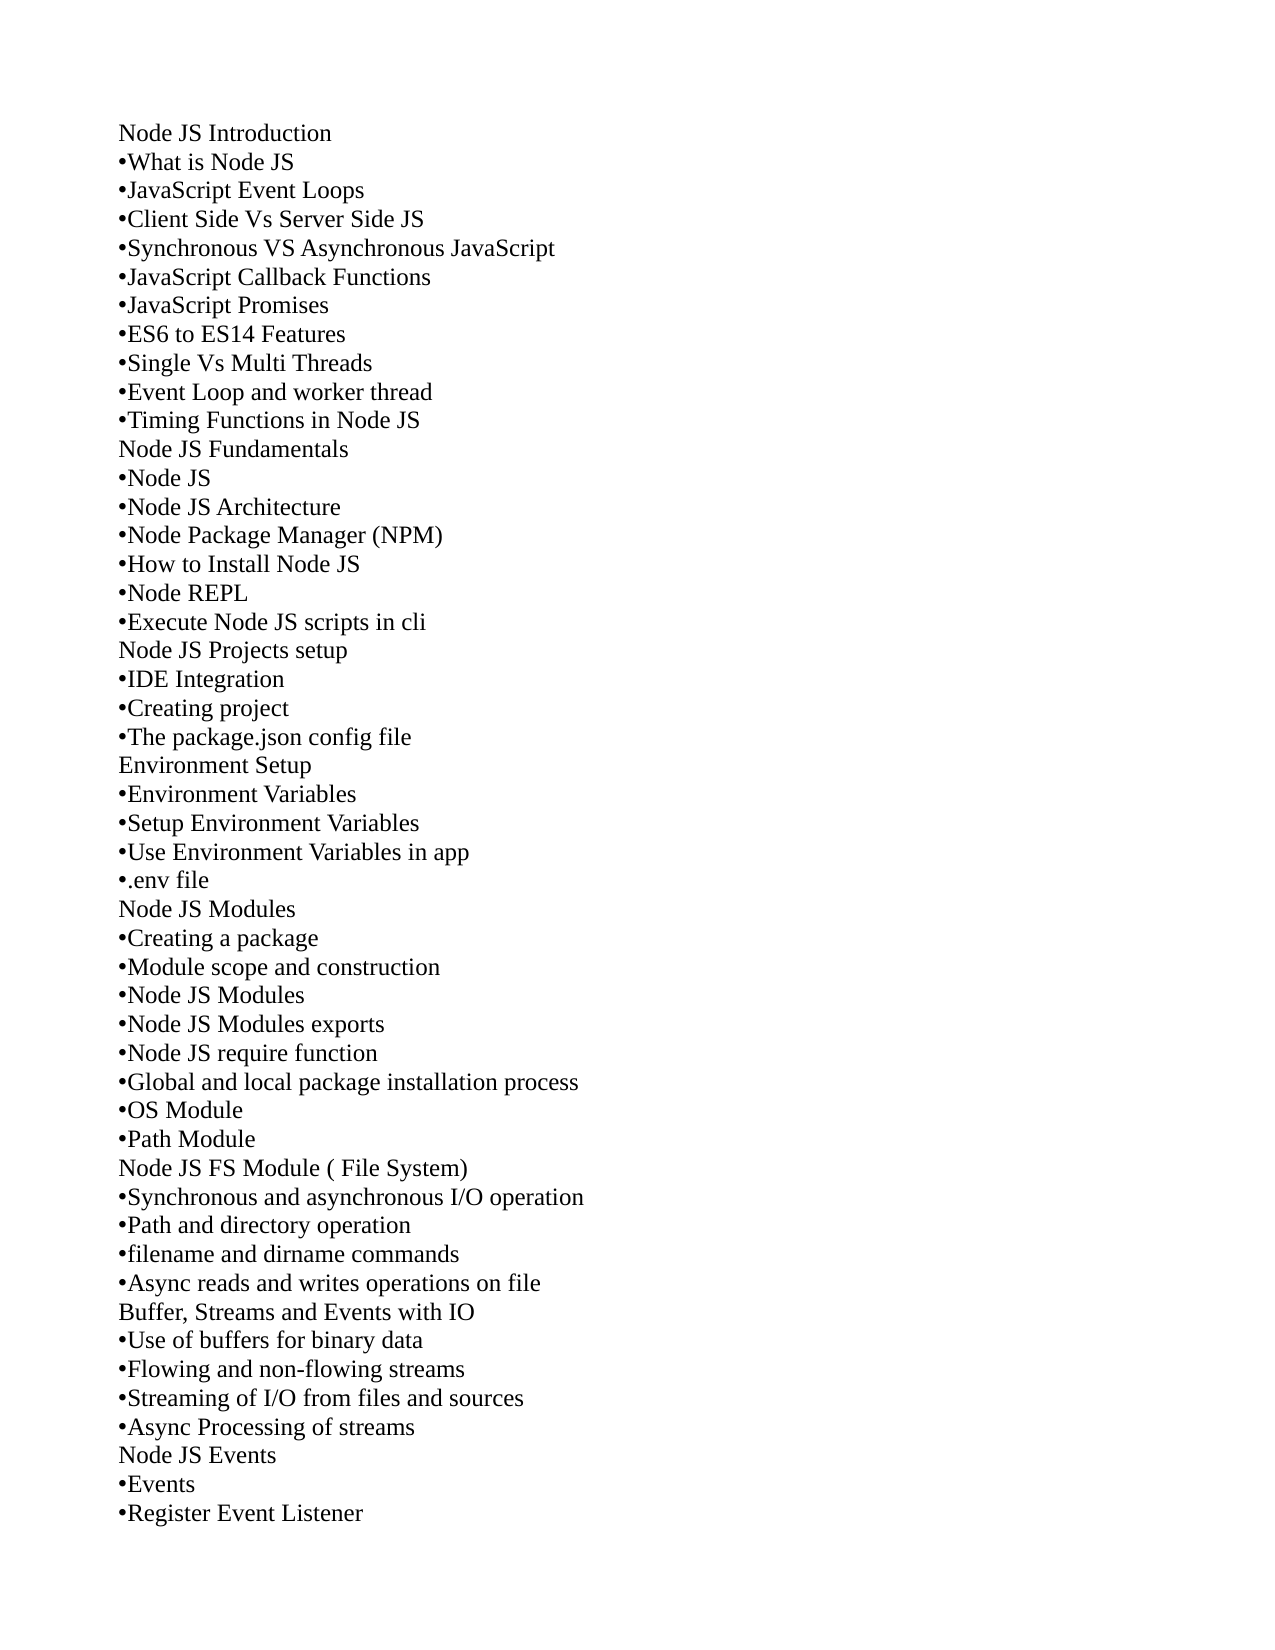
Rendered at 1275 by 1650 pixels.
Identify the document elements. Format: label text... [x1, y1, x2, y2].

list IDE Integration [118, 664, 1157, 693]
text Buffer, Streams and Events with IO [118, 1297, 1157, 1326]
list Node JS Modules exports [118, 1009, 1157, 1038]
list Node JS Architecture [118, 492, 1157, 521]
list Creating a package [118, 923, 1157, 952]
list The package.json config file [118, 722, 1157, 751]
list OS Module [118, 1096, 1157, 1124]
list Synchronous and asynchronous I/O operation [118, 1182, 1157, 1211]
list Use Environment Variables in app [118, 837, 1157, 866]
list Flowing and non-flowing streams [118, 1354, 1157, 1383]
list Async Processing of streams [118, 1412, 1157, 1441]
list JavaScript Event Loops [118, 176, 1157, 204]
list Node JS require function [118, 1038, 1157, 1067]
list .env file [118, 866, 1157, 894]
text Environment Setup [118, 751, 1157, 779]
text Node JS Fundamentals [118, 434, 1157, 463]
list Environment Variables [118, 779, 1157, 808]
list Timing Functions in Node JS [118, 406, 1157, 434]
text Node JS Introduction [118, 118, 1157, 147]
list Module scope and construction [118, 952, 1157, 981]
list Path Module [118, 1124, 1157, 1153]
list Setup Environment Variables [118, 808, 1157, 837]
list Path and directory operation [118, 1211, 1157, 1239]
text Node JS FS Module ( File System) [118, 1153, 1157, 1182]
list JavaScript Promises [118, 291, 1157, 319]
list JavaScript Callback Functions [118, 262, 1157, 291]
text Node JS Modules [118, 894, 1157, 923]
list Register Event Listener [118, 1498, 1157, 1527]
list filename and dirname commands [118, 1239, 1157, 1268]
list What is Node JS [118, 147, 1157, 176]
list Events [118, 1469, 1157, 1498]
list Async reads and writes operations on file [118, 1268, 1157, 1297]
list Synchronous VS Asynchronous JavaScript [118, 233, 1157, 262]
list Use of buffers for binary data [118, 1326, 1157, 1354]
text Node JS Events [118, 1441, 1157, 1469]
list Streaming of I/O from files and sources [118, 1383, 1157, 1412]
list Event Loop and worker thread [118, 377, 1157, 406]
list Node Package Manager (NPM) [118, 521, 1157, 549]
list Node JS Modules [118, 981, 1157, 1009]
list Node JS [118, 463, 1157, 492]
list Client Side Vs Server Side JS [118, 204, 1157, 233]
list Global and local package installation process [118, 1067, 1157, 1096]
list Creating project [118, 693, 1157, 722]
list Node REPL [118, 578, 1157, 607]
list ES6 to ES14 Features [118, 319, 1157, 348]
list Execute Node JS scripts in cli [118, 607, 1157, 636]
list How to Install Node JS [118, 549, 1157, 578]
list Single Vs Multi Threads [118, 348, 1157, 377]
text Node JS Projects setup [118, 636, 1157, 664]
